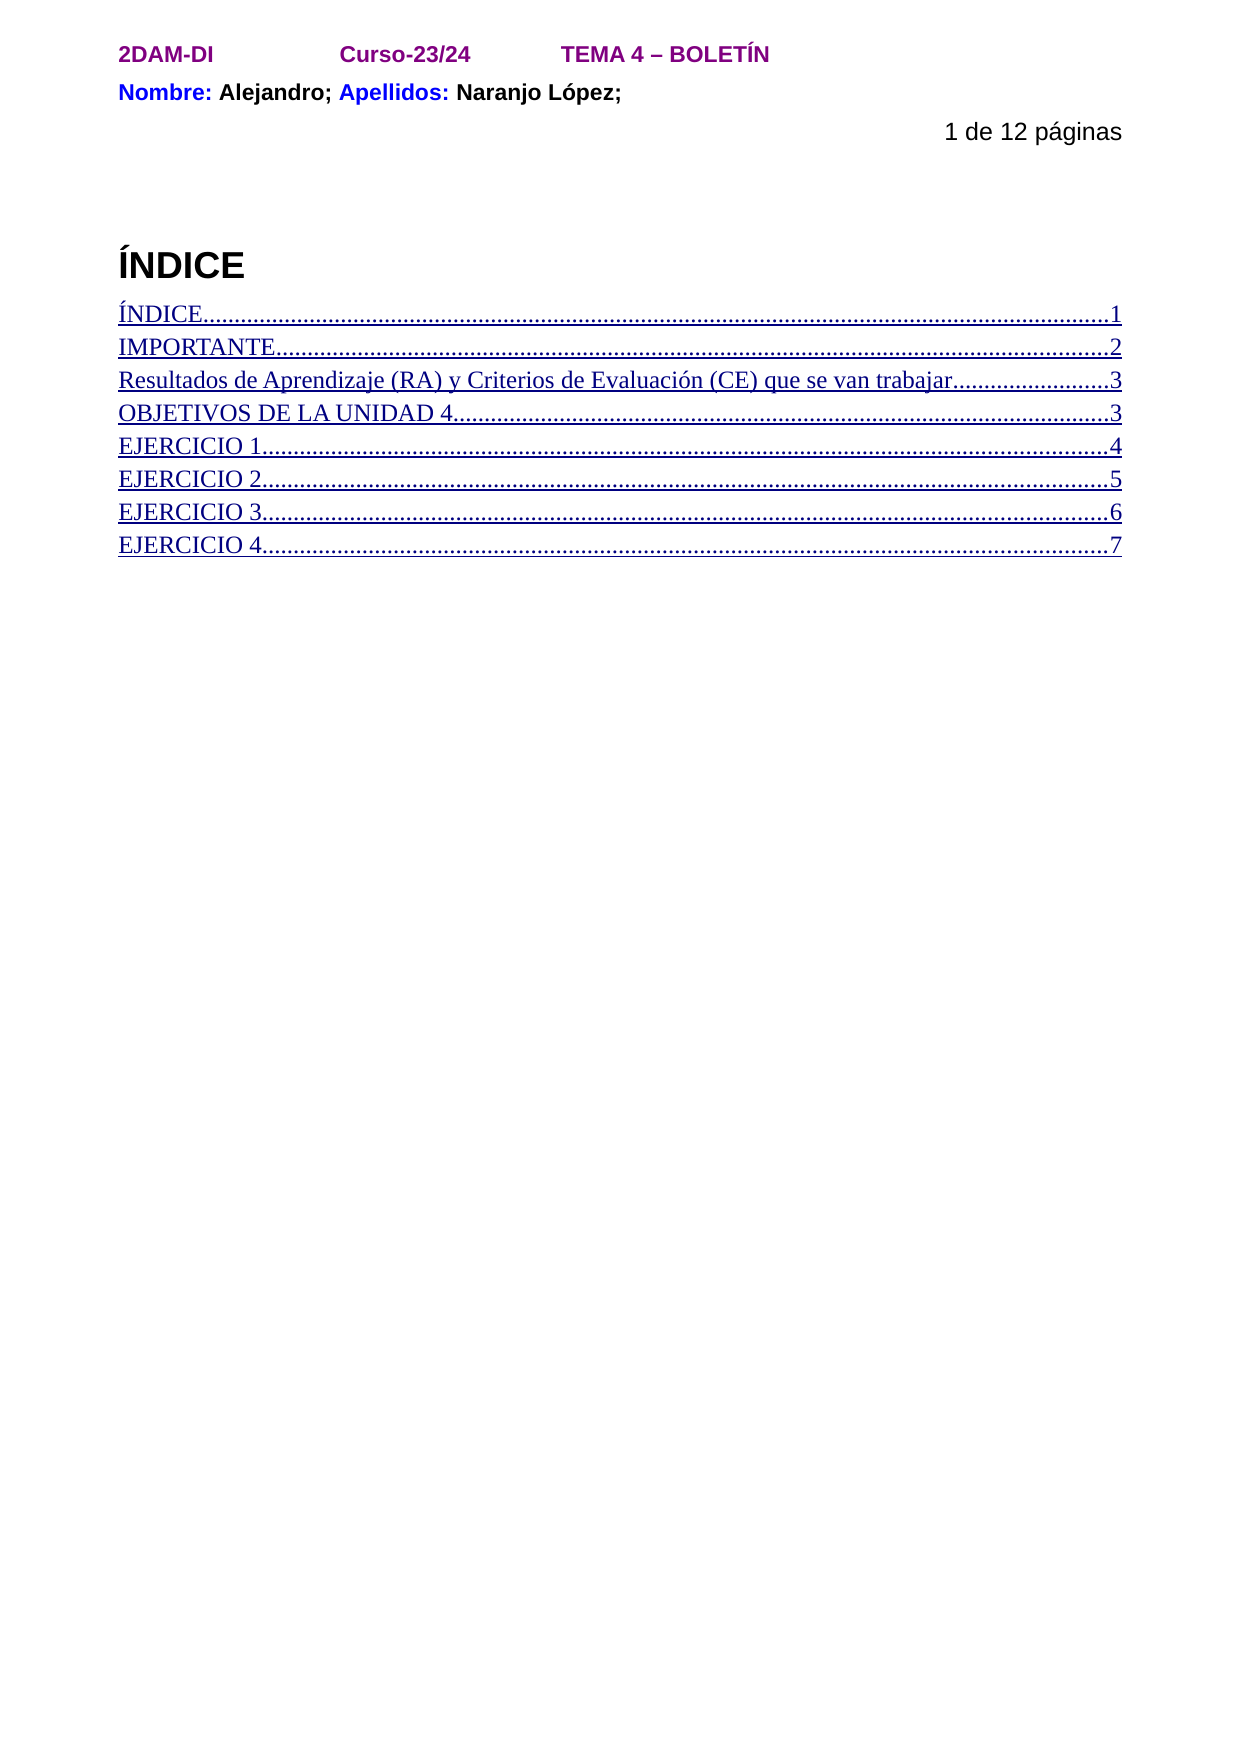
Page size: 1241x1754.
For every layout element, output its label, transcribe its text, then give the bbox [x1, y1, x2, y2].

subtitle ÍNDICE [118, 244, 1122, 287]
text EJERCICIO 2 5 [118, 464, 1122, 489]
text Resultados de Aprendizaje (RA) y Criterios de Evaluación (CE) que se van trabajar 3 [118, 365, 1122, 390]
text EJERCICIO 1 4 [118, 431, 1122, 456]
text ÍNDICE 1 [118, 299, 1122, 324]
text EJERCICIO 3 6 [118, 497, 1122, 522]
text EJERCICIO 4 7 [118, 531, 1122, 556]
text IMPORTANTE 2 [118, 332, 1122, 357]
text OBJETIVOS DE LA UNIDAD 4 3 [118, 398, 1122, 423]
